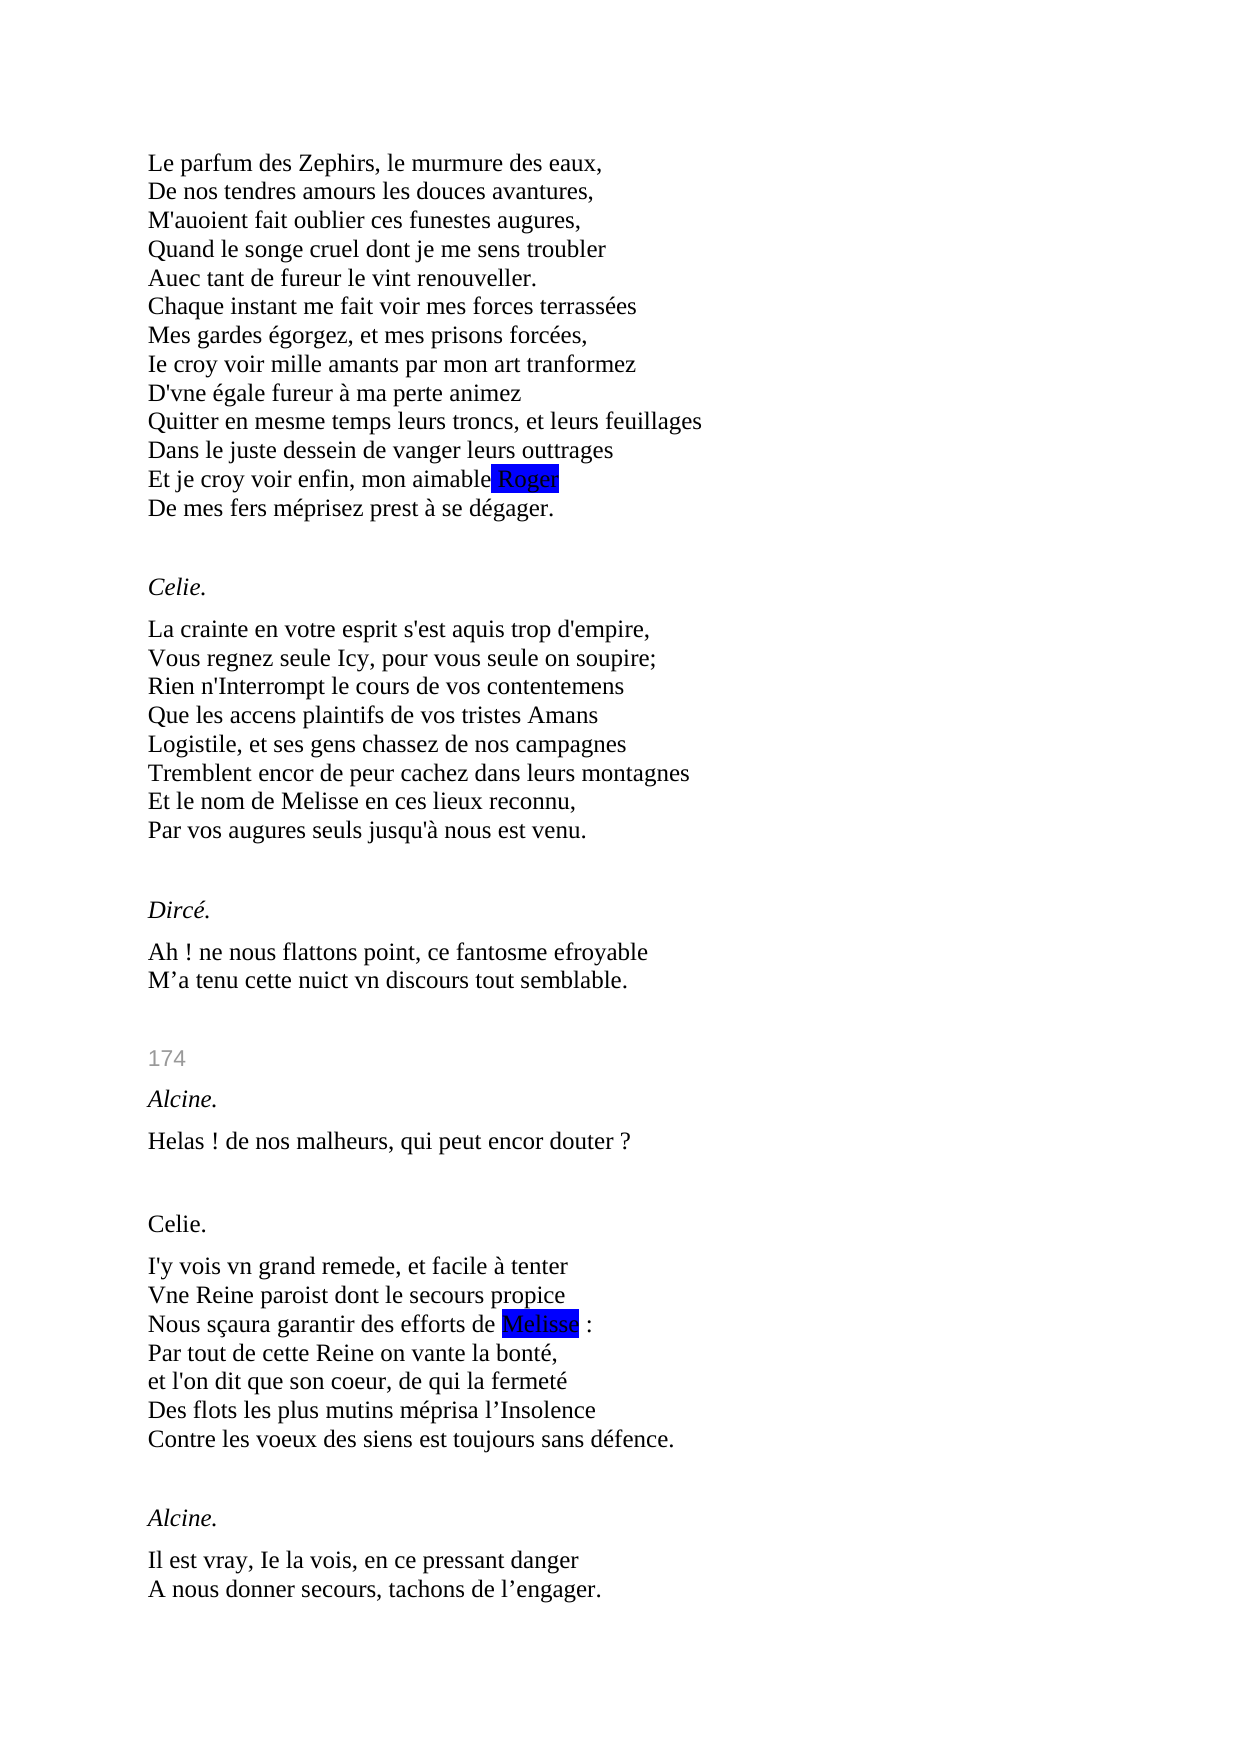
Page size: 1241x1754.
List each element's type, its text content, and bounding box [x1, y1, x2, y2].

text Il est vray, Ie la vois, en ce pressant danger [148, 1545, 1093, 1574]
text Mes gardes égorgez, et mes prisons forcées, [148, 320, 1093, 349]
text Dans le juste dessein de vanger leurs outtrages [148, 435, 1093, 464]
text Ah ! ne nous flattons point, ce fantosme efroyable [148, 937, 1093, 965]
text 174 [186, 1045, 1093, 1071]
text Alcine. [148, 1084, 1093, 1113]
text Des flots les plus mutins méprisa l’Insolence [148, 1395, 1093, 1424]
text Celie. [148, 572, 1093, 601]
text I'y vois vn grand remede, et facile à tenter [148, 1251, 1093, 1280]
text Ie croy voir mille amants par mon art tranformez [148, 349, 1093, 378]
text et l'on dit que son coeur, de qui la fermeté [148, 1366, 1093, 1395]
text Quand le songe cruel dont je me sens troubler [148, 234, 1093, 263]
text La crainte en votre esprit s'est aquis trop d'empire, [148, 614, 1093, 643]
text Vous regnez seule Icy, pour vous seule on soupire; [148, 643, 1093, 671]
text Et je croy voir enfin, mon aimable Roger [148, 464, 491, 493]
text Rien n'Interrompt le cours de vos contentemens [148, 671, 1093, 700]
text Dircé. [148, 895, 1093, 923]
text Auec tant de fureur le vint renouveller. [148, 263, 1093, 291]
text Nous sçaura garantir des efforts de Melisse : [579, 1309, 1093, 1338]
text Logistile, et ses gens chassez de nos campagnes [148, 729, 1093, 758]
text M'auoient fait oublier ces funestes augures, [148, 205, 1093, 234]
text Que les accens plaintifs de vos tristes Amans [148, 700, 1093, 729]
text Par tout de cette Reine on vante la bonté, [148, 1338, 1093, 1366]
text Et le nom de Melisse en ces lieux reconnu, [148, 786, 1093, 815]
text De nos tendres amours les douces avantures, [148, 176, 1093, 205]
text Nous sçaura garantir des efforts de Melisse : [148, 1309, 502, 1338]
text Le parfum des Zephirs, le murmure des eaux, [148, 148, 1093, 176]
text Celie. [148, 1209, 1093, 1238]
text Vne Reine paroist dont le secours propice [148, 1280, 1093, 1309]
text Helas ! de nos malheurs, qui peut encor douter ? [148, 1126, 1093, 1154]
text Et je croy voir enfin, mon aimable Roger [559, 464, 1093, 493]
text De mes fers méprisez prest à se dégager. [148, 493, 1093, 521]
text M’a tenu cette nuict vn discours tout semblable. [148, 965, 1093, 994]
text Tremblent encor de peur cachez dans leurs montagnes [148, 758, 1093, 786]
text Alcine. [148, 1503, 1093, 1532]
text Chaque instant me fait voir mes forces terrassées [148, 291, 1093, 320]
text D'vne égale fureur à ma perte animez [148, 378, 1093, 406]
text Quitter en mesme temps leurs troncs, et leurs feuillages [148, 406, 1093, 435]
text Par vos augures seuls jusqu'à nous est venu. [148, 815, 1093, 844]
text A nous donner secours, tachons de l’engager. [148, 1574, 1093, 1603]
text Contre les voeux des siens est toujours sans défence. [148, 1424, 1093, 1453]
